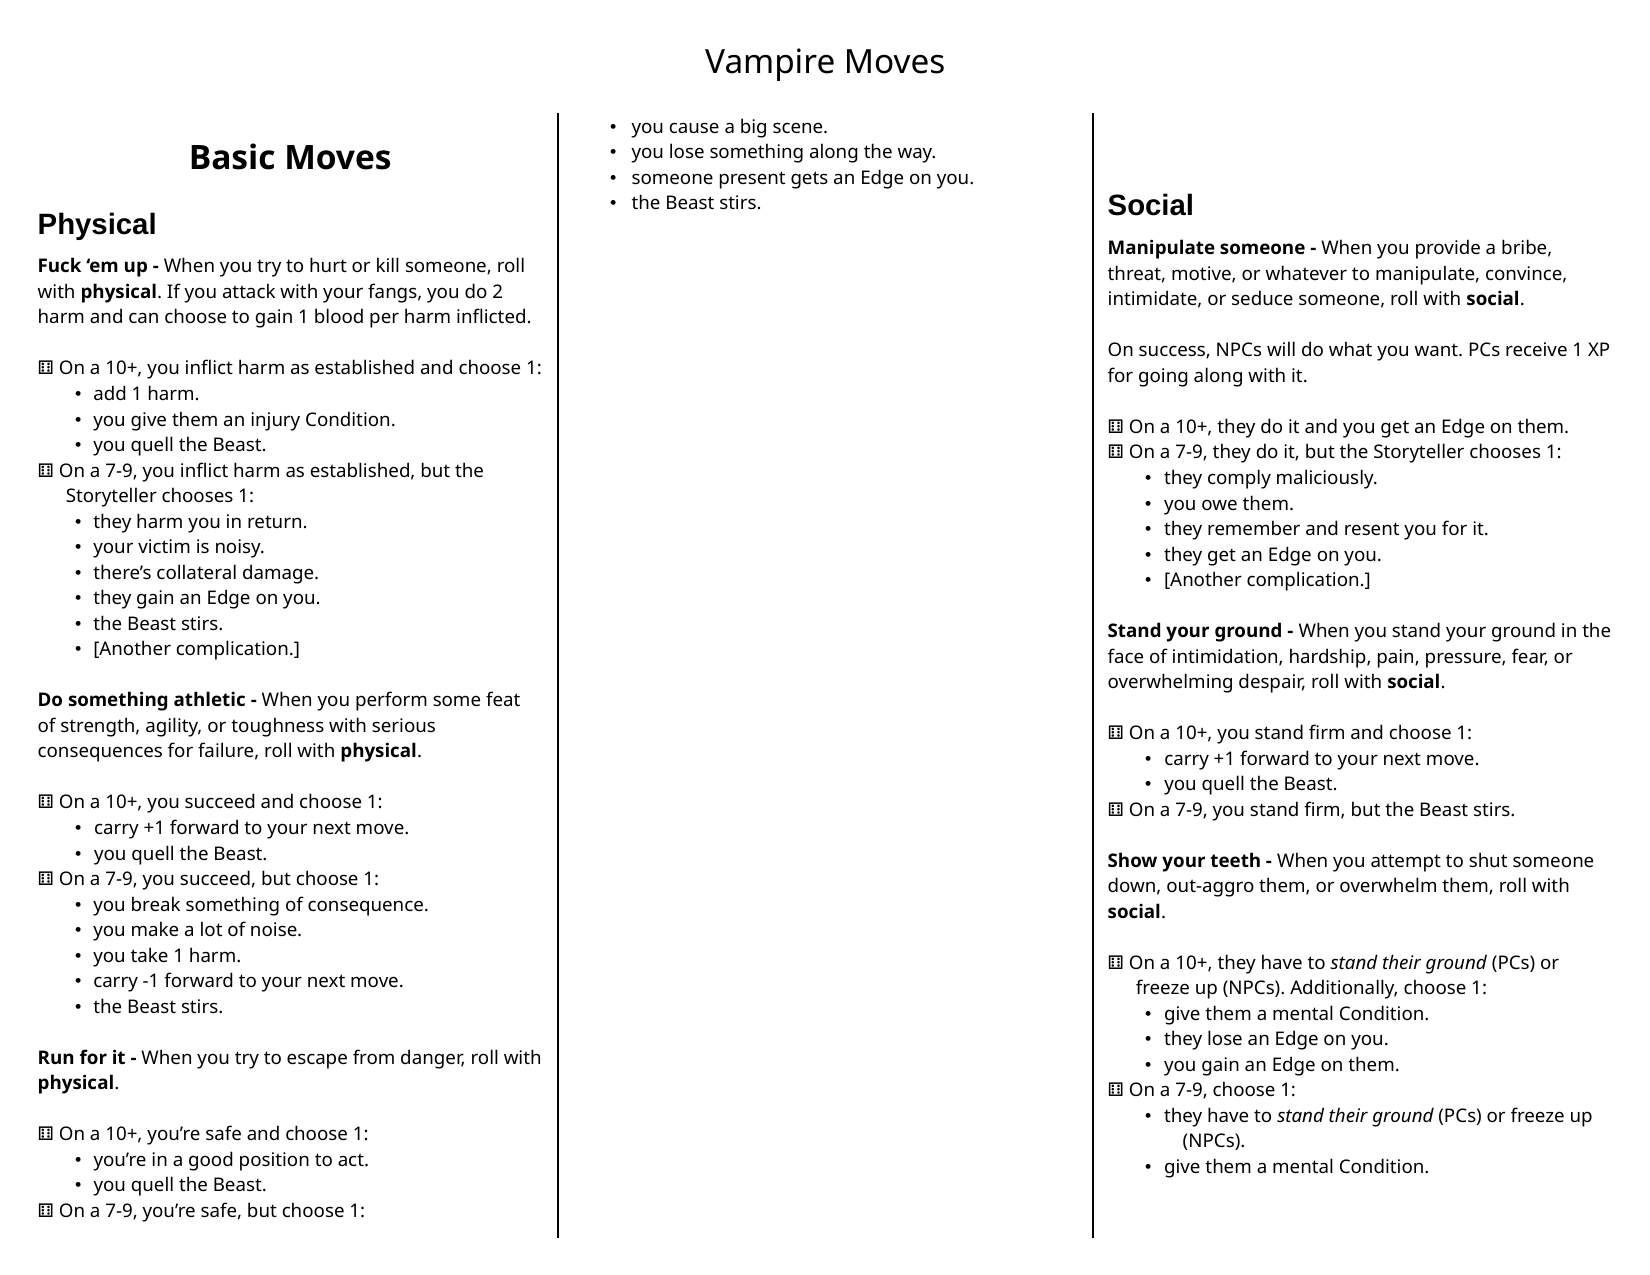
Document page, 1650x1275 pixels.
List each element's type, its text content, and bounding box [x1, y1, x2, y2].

text ⚅ On a 7-9, choose 1: [1107, 1077, 1612, 1102]
subtitle Basic Moves [37, 134, 542, 179]
text Stand your ground - When you stand your ground in the face of intimidation, hardship, pain, pressure, fear, or overwhelming despair, roll with social. [1107, 617, 1612, 694]
list carry +1 forward to your next move. [75, 814, 542, 840]
list you gain an Edge on them. [1145, 1051, 1612, 1077]
text Run for it - When you try to escape from danger, roll with physical. [37, 1044, 542, 1095]
list someone present gets an Edge on you. [610, 164, 1077, 189]
list you break something of consequence. [75, 891, 542, 916]
list you quell the Beast. [75, 1172, 542, 1197]
text ⚅ On a 10+, you stand firm and choose 1: [1107, 719, 1612, 745]
list you owe them. [1145, 490, 1612, 515]
text ⚅ On a 7-9, you’re safe, but choose 1: [37, 1197, 542, 1223]
list you quell the Beast. [75, 431, 542, 457]
list give them a mental Condition. [1145, 1153, 1612, 1179]
text ⚅ On a 7-9, you inflict harm as established, but the Storyteller chooses 1: [37, 457, 542, 508]
text ⚅ On a 10+, they have to stand their ground (PCs) or freeze up (NPCs). Additionally, choose 1: [1107, 949, 1612, 1000]
list the Beast stirs. [75, 610, 542, 636]
text Show your teeth - When you attempt to shut someone down, out-aggro them, or overwhelm them, roll with social. [1107, 847, 1612, 924]
list they lose an Edge on you. [1145, 1026, 1612, 1051]
list you quell the Beast. [1145, 771, 1612, 796]
list they gain an Edge on you. [75, 584, 542, 610]
list there’s collateral damage. [75, 559, 542, 584]
list your victim is noisy. [75, 533, 542, 559]
list you lose something along the way. [610, 138, 1077, 164]
list [Another complication.] [1145, 566, 1612, 592]
list the Beast stirs. [75, 993, 542, 1018]
subtitle Social [1107, 188, 1612, 222]
list they get an Edge on you. [1145, 541, 1612, 566]
list they have to stand their ground (PCs) or freeze up (NPCs). [1145, 1102, 1612, 1153]
text ⚅ On a 10+, you’re safe and choose 1: [37, 1121, 542, 1146]
text ⚅ On a 7-9, you succeed, but choose 1: [37, 865, 542, 891]
text ⚅ On a 10+, you inflict harm as established and choose 1: [37, 355, 542, 380]
list carry +1 forward to your next move. [1145, 745, 1612, 771]
text ⚅ On a 7-9, you stand firm, but the Beast stirs. [1107, 796, 1612, 822]
list you’re in a good position to act. [75, 1146, 542, 1172]
text Manipulate someone - When you provide a bribe, threat, motive, or whatever to manipulate, convince, intimidate, or seduce someone, roll with social. [1107, 234, 1612, 311]
list you give them an injury Condition. [75, 406, 542, 431]
list you take 1 harm. [75, 942, 542, 967]
list the Beast stirs. [610, 189, 1077, 215]
list you quell the Beast. [75, 840, 542, 865]
subtitle Physical [37, 207, 542, 240]
list you make a lot of noise. [75, 916, 542, 942]
text On success, NPCs will do what you want. PCs receive 1 XP for going along with it. [1107, 337, 1612, 388]
list add 1 harm. [75, 380, 542, 406]
list they remember and resent you for it. [1145, 515, 1612, 541]
list [Another complication.] [75, 636, 542, 661]
list carry -1 forward to your next move. [75, 967, 542, 993]
text Fuck ‘em up - When you try to hurt or kill someone, roll with physical. If you attack with your fangs, you do 2 harm and can choose to gain 1 blood per harm inflicted. [37, 253, 542, 329]
text Do something athletic - When you perform some feat of strength, agility, or toughness with serious consequences for failure, roll with physical. [37, 687, 542, 763]
list they comply maliciously. [1145, 464, 1612, 490]
text ⚅ On a 10+, you succeed and choose 1: [37, 789, 542, 814]
list they harm you in return. [75, 508, 542, 533]
list you cause a big scene. [610, 113, 1077, 138]
list give them a mental Condition. [1145, 1000, 1612, 1026]
text ⚅ On a 10+, they do it and you get an Edge on them. [1107, 413, 1612, 439]
text ⚅ On a 7-9, they do it, but the Storyteller chooses 1: [1107, 439, 1612, 464]
